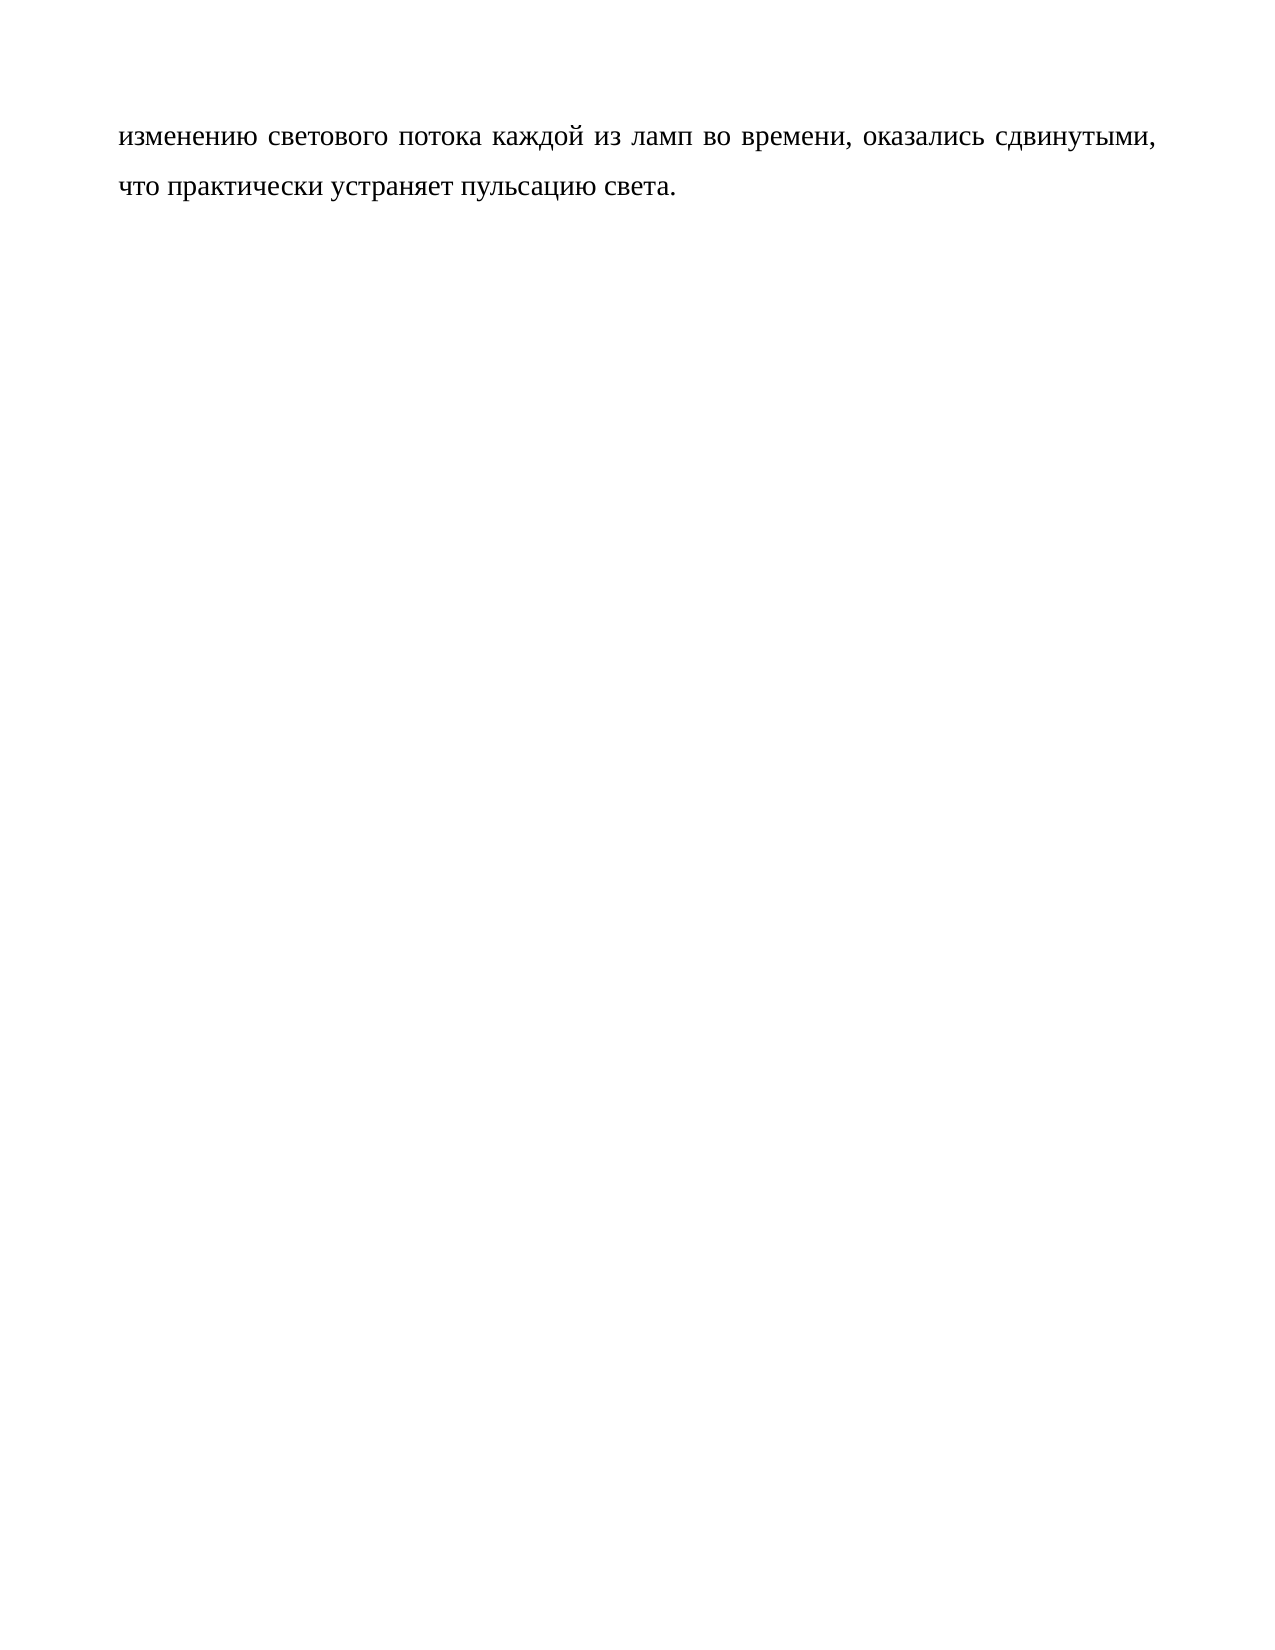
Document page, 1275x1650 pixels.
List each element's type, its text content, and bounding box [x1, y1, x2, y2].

list изменению светового потока каждой из ламп во времени, оказались сдвинутыми, что практически устраняет пульсацию света. [118, 118, 1157, 202]
